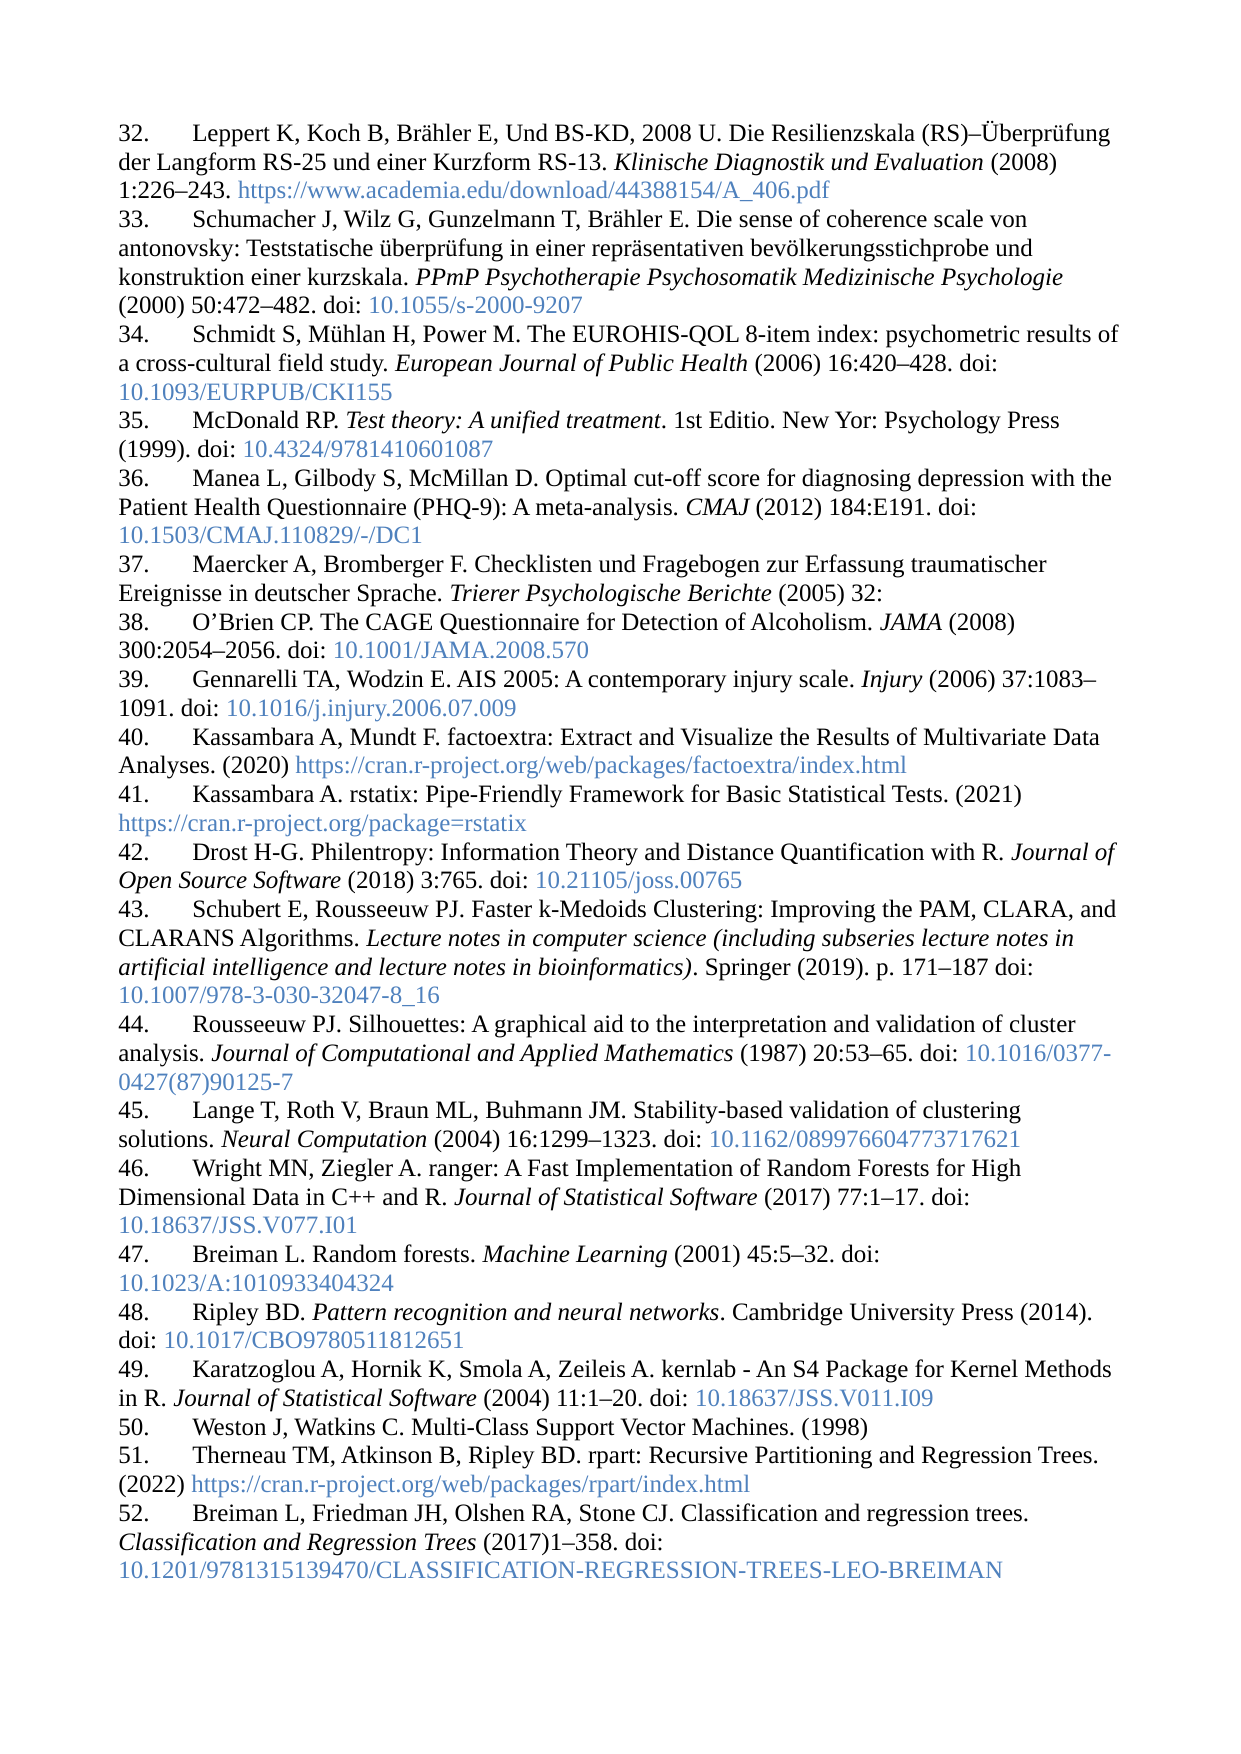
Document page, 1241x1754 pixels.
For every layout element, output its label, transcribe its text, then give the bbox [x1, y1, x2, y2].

text 40. Kassambara A, Mundt F. factoextra: Extract and Visualize the Results of Multivariate Data Analyses. (2020) https://cran.r-project.org/web/packages/factoextra/index.html [118, 722, 1122, 779]
text 42. Drost H-G. Philentropy: Information Theory and Distance Quantification with R. Journal of Open Source Software (2018) 3:765. doi: 10.21105/joss.00765 [118, 837, 1122, 894]
text 52. Breiman L, Friedman JH, Olshen RA, Stone CJ. Classification and regression trees. Classification and Regression Trees (2017)1–358. doi: 10.1201/9781315139470/CLASSIFICATION-REGRESSION-TREES-LEO-BREIMAN [118, 1498, 1122, 1584]
text 32. Leppert K, Koch B, Brähler E, Und BS-KD, 2008 U. Die Resilienzskala (RS)–Überprüfung der Langform RS-25 und einer Kurzform RS-13. Klinische Diagnostik und Evaluation (2008) 1:226–243. https://www.academia.edu/download/44388154/A_406.pdf [118, 118, 1122, 204]
text 33. Schumacher J, Wilz G, Gunzelmann T, Brähler E. Die sense of coherence scale von antonovsky: Teststatische überprüfung in einer repräsentativen bevölkerungsstichprobe und konstruktion einer kurzskala. PPmP Psychotherapie Psychosomatik Medizinische Psychologie (2000) 50:472–482. doi: 10.1055/s-2000-9207 [118, 204, 1122, 319]
text 50. Weston J, Watkins C. Multi-Class Support Vector Machines. (1998) [118, 1412, 1122, 1441]
text 37. Maercker A, Bromberger F. Checklisten und Fragebogen zur Erfassung traumatischer Ereignisse in deutscher Sprache. Trierer Psychologische Berichte (2005) 32: [118, 549, 1122, 607]
text 45. Lange T, Roth V, Braun ML, Buhmann JM. Stability-based validation of clustering solutions. Neural Computation (2004) 16:1299–1323. doi: 10.1162/089976604773717621 [118, 1096, 1122, 1153]
text 44. Rousseeuw PJ. Silhouettes: A graphical aid to the interpretation and validation of cluster analysis. Journal of Computational and Applied Mathematics (1987) 20:53–65. doi: 10.1016/0377-0427(87)90125-7 [118, 1009, 1122, 1096]
text 34. Schmidt S, Mühlan H, Power M. The EUROHIS-QOL 8-item index: psychometric results of a cross-cultural field study. European Journal of Public Health (2006) 16:420–428. doi: 10.1093/EURPUB/CKI155 [118, 319, 1122, 406]
text 38. O’Brien CP. The CAGE Questionnaire for Detection of Alcoholism. JAMA (2008) 300:2054–2056. doi: 10.1001/JAMA.2008.570 [118, 607, 1122, 664]
text 43. Schubert E, Rousseeuw PJ. Faster k-Medoids Clustering: Improving the PAM, CLARA, and CLARANS Algorithms. Lecture notes in computer science (including subseries lecture notes in artificial intelligence and lecture notes in bioinformatics). Springer (2019). p. 171–187 doi: 10.1007/978-3-030-32047-8_16 [118, 894, 1122, 1009]
text 51. Therneau TM, Atkinson B, Ripley BD. rpart: Recursive Partitioning and Regression Trees. (2022) https://cran.r-project.org/web/packages/rpart/index.html [118, 1441, 1122, 1498]
text 36. Manea L, Gilbody S, McMillan D. Optimal cut-off score for diagnosing depression with the Patient Health Questionnaire (PHQ-9): A meta-analysis. CMAJ (2012) 184:E191. doi: 10.1503/CMAJ.110829/-/DC1 [118, 463, 1122, 549]
text 41. Kassambara A. rstatix: Pipe-Friendly Framework for Basic Statistical Tests. (2021) https://cran.r-project.org/package=rstatix [118, 779, 1122, 837]
text 46. Wright MN, Ziegler A. ranger: A Fast Implementation of Random Forests for High Dimensional Data in C++ and R. Journal of Statistical Software (2017) 77:1–17. doi: 10.18637/JSS.V077.I01 [118, 1153, 1122, 1239]
text 48. Ripley BD. Pattern recognition and neural networks. Cambridge University Press (2014). doi: 10.1017/CBO9780511812651 [118, 1297, 1122, 1354]
text 39. Gennarelli TA, Wodzin E. AIS 2005: A contemporary injury scale. Injury (2006) 37:1083–1091. doi: 10.1016/j.injury.2006.07.009 [118, 664, 1122, 722]
text 47. Breiman L. Random forests. Machine Learning (2001) 45:5–32. doi: 10.1023/A:1010933404324 [118, 1239, 1122, 1297]
text 49. Karatzoglou A, Hornik K, Smola A, Zeileis A. kernlab - An S4 Package for Kernel Methods in R. Journal of Statistical Software (2004) 11:1–20. doi: 10.18637/JSS.V011.I09 [118, 1354, 1122, 1412]
text 35. McDonald RP. Test theory: A unified treatment. 1st Editio. New Yor: Psychology Press (1999). doi: 10.4324/9781410601087 [118, 406, 1122, 463]
